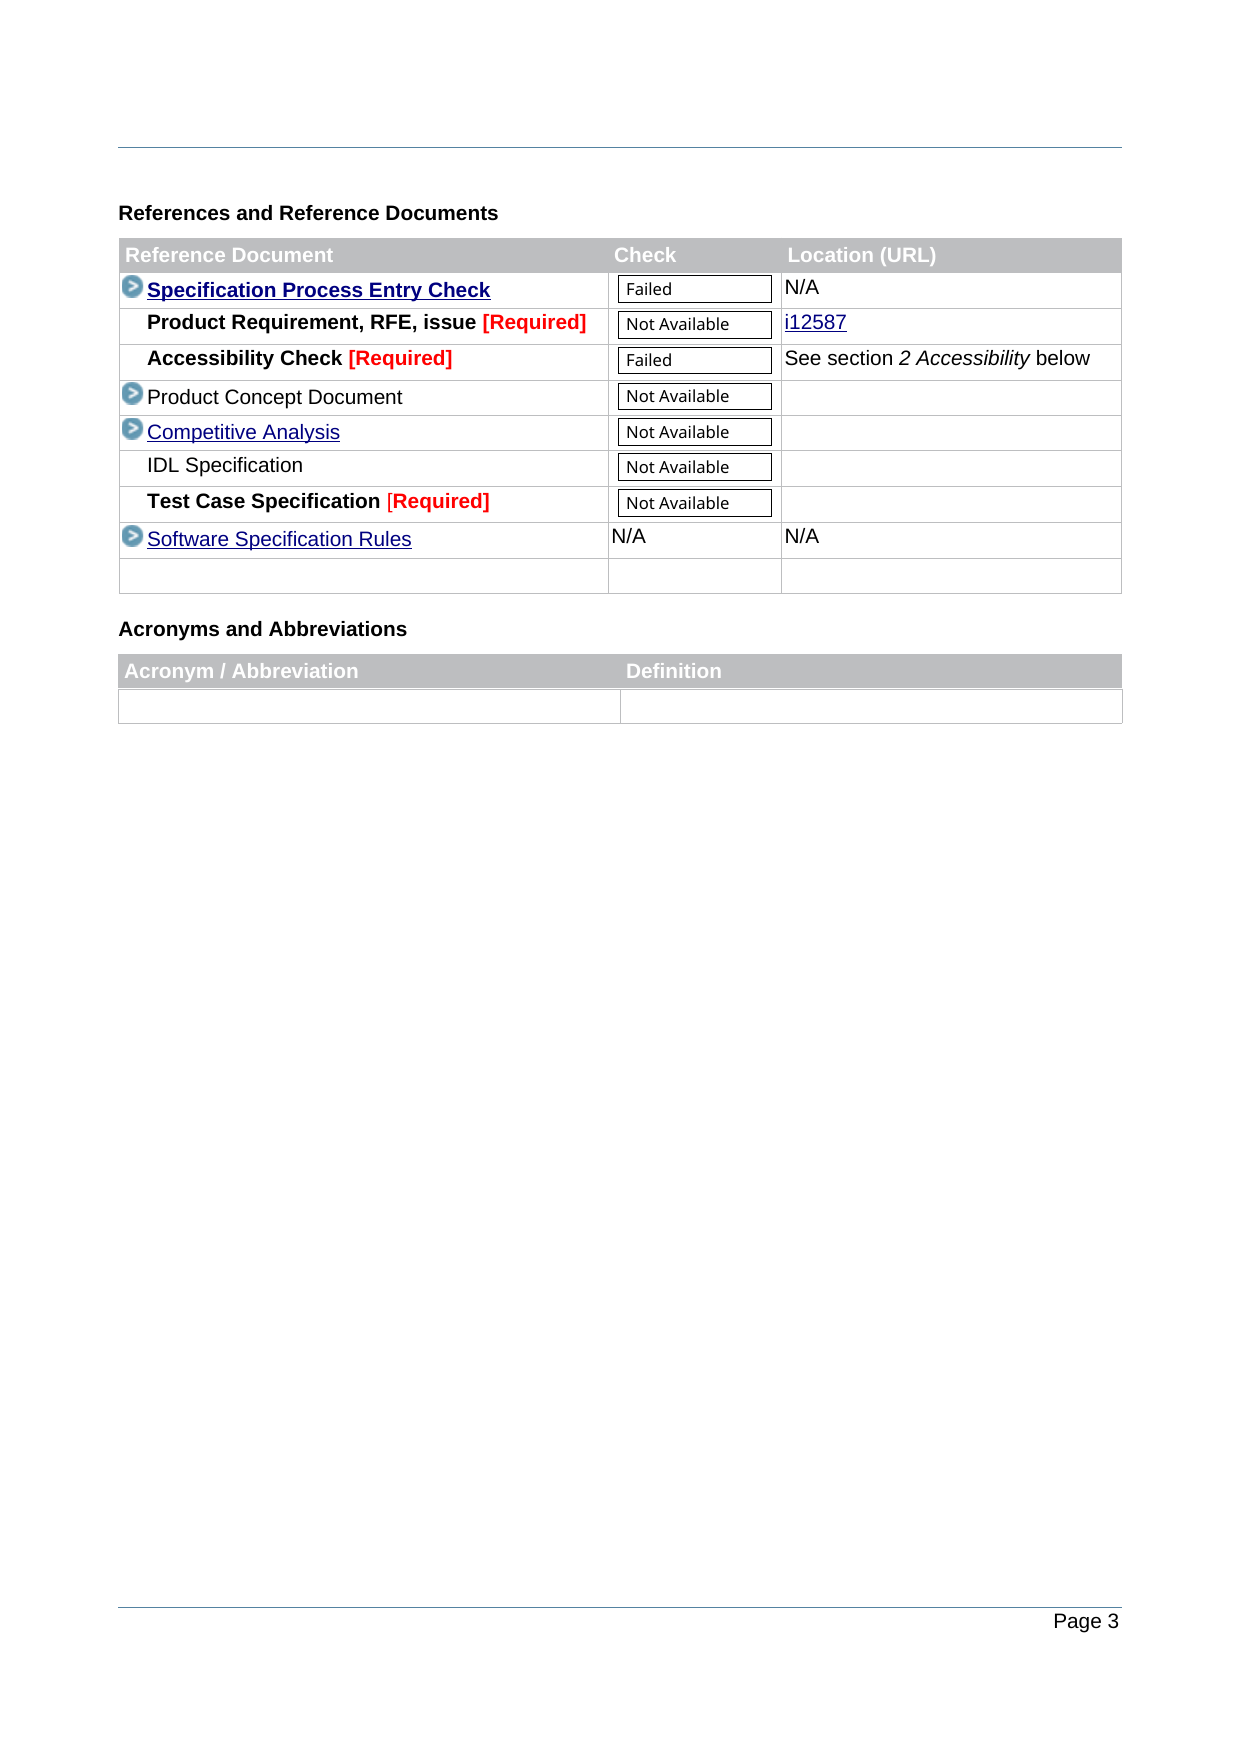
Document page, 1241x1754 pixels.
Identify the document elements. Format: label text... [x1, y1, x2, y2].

table_header Acronym / Abbreviation [118, 654, 620, 688]
table_cell <What You See Is What You Get> [621, 690, 1122, 723]
table_header Check [609, 238, 781, 273]
table_cell [609, 559, 781, 593]
picture [122, 418, 147, 440]
table_cell Specification Process Entry Check [120, 273, 608, 308]
picture [122, 382, 147, 405]
table_cell IDL Specification [120, 451, 608, 486]
picture [122, 525, 147, 547]
table_cell See section 2 Accessibility below [782, 345, 1121, 380]
table_cell [609, 487, 781, 522]
table_cell Product Requirement, RFE, issue [Required] [120, 309, 608, 344]
table_cell [609, 381, 781, 415]
table_cell <Please enter location here> [782, 451, 1121, 486]
table_cell Test Case Specification [Required] [120, 487, 608, 522]
table_cell N/A [782, 523, 1121, 558]
picture [122, 275, 147, 298]
table_cell [609, 345, 781, 380]
table_cell <Please enter location here> [782, 416, 1121, 450]
table_cell Software Specification Rules [120, 523, 608, 558]
table_header Location (URL) [782, 238, 1122, 273]
table_cell i12587 [782, 309, 1121, 344]
table_cell Competitive Analysis [120, 416, 608, 450]
table_cell [609, 416, 781, 450]
table_cell Product Concept Document [120, 381, 608, 415]
subtitle References and Reference Documents [118, 202, 1122, 225]
table_cell [782, 559, 1121, 593]
table_header Reference Document [119, 238, 608, 273]
table_cell N/A [609, 523, 781, 558]
table_cell <Please enter location here> [782, 487, 1121, 522]
table_cell <Please enter location here> [782, 381, 1121, 415]
table_cell <Other, e.g. references to related specs> [120, 559, 608, 593]
table_cell <WYSIWYG> [119, 690, 620, 723]
table_cell [609, 273, 781, 308]
table_header Definition [620, 654, 1122, 688]
table_cell [609, 451, 781, 486]
table_cell [609, 309, 781, 344]
table_cell N/A [782, 273, 1121, 308]
table_cell Accessibility Check [Required] [120, 345, 608, 380]
subtitle Acronyms and Abbreviations [118, 618, 1122, 641]
